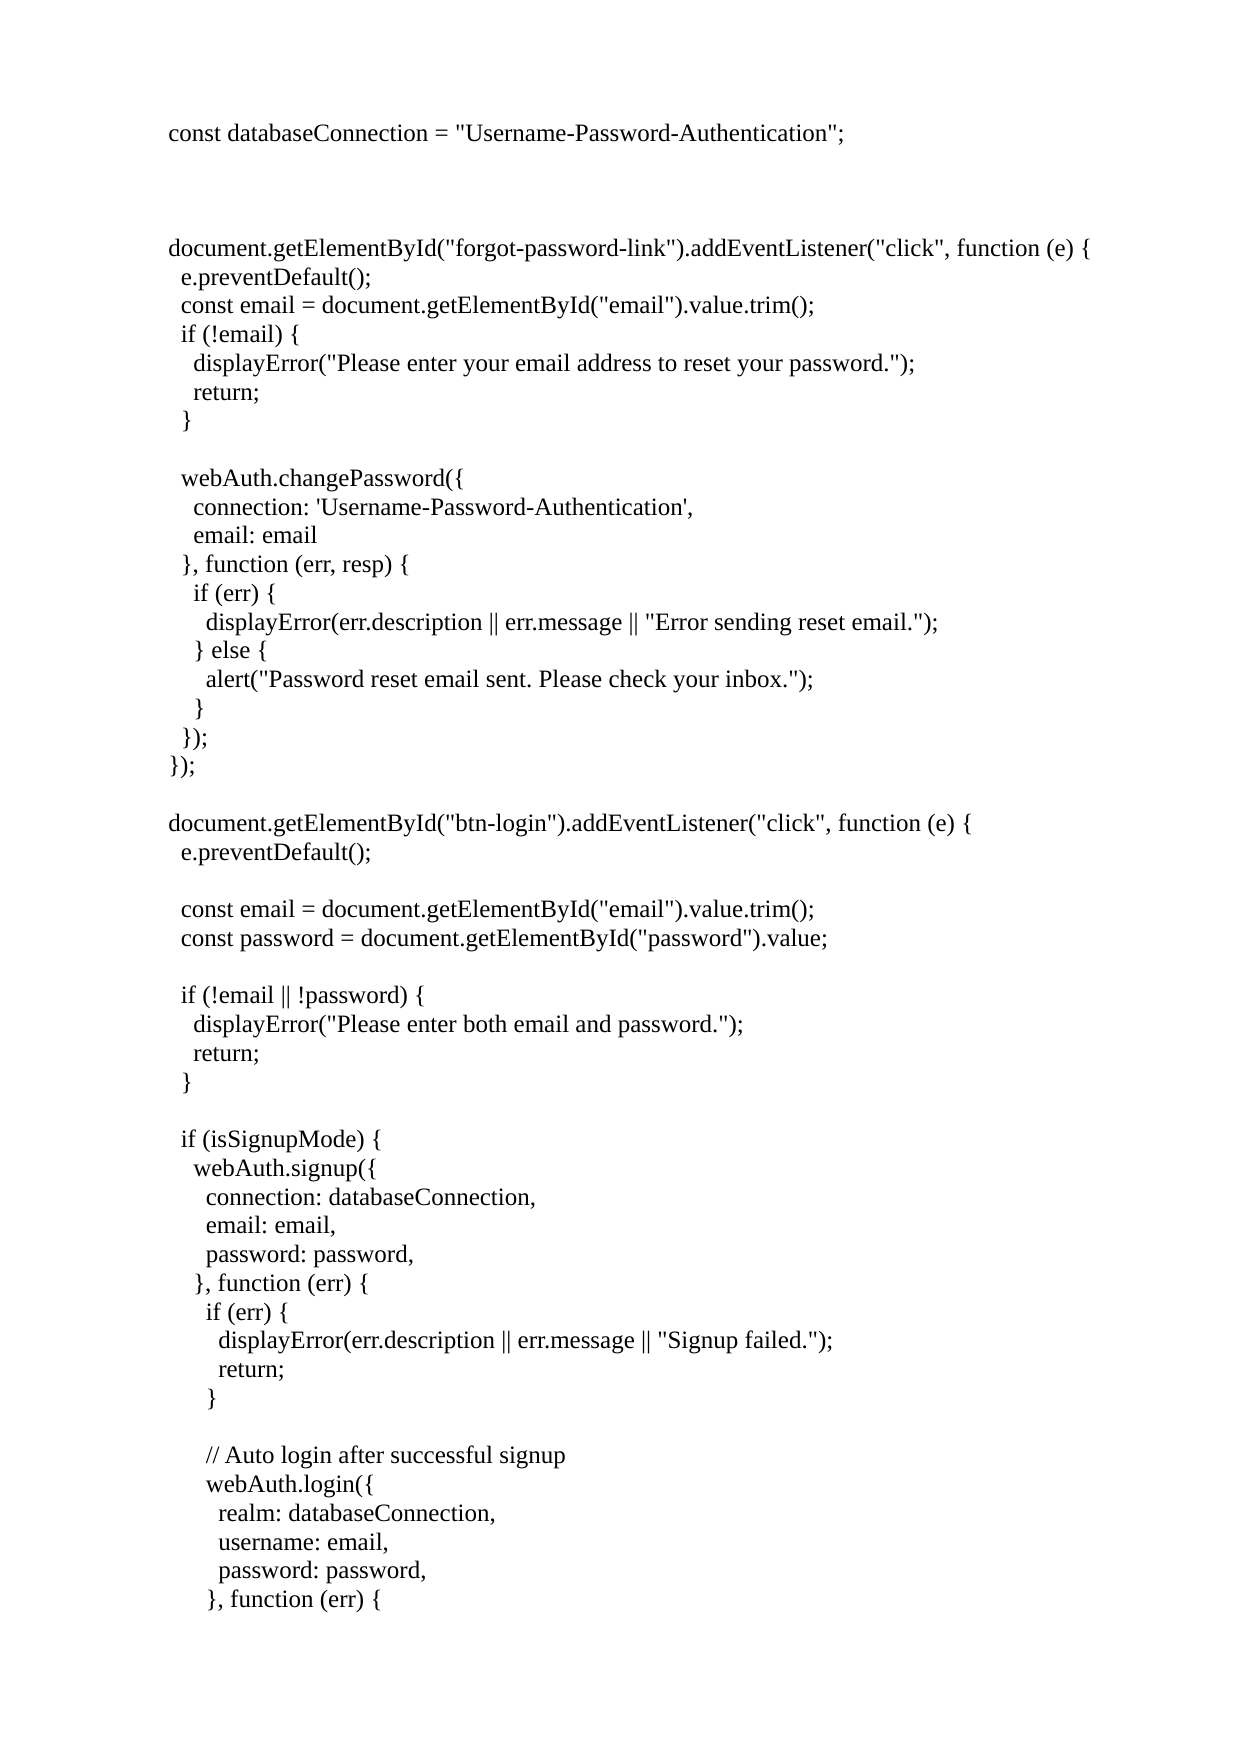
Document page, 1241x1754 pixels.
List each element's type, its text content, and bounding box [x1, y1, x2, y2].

text } [118, 1067, 1122, 1096]
text }, function (err, resp) { [118, 549, 1122, 578]
text email: email, [118, 1211, 1122, 1239]
text alert("Password reset email sent. Please check your inbox."); [118, 664, 1122, 693]
text displayError("Please enter your email address to reset your password."); [118, 348, 1122, 377]
text }, function (err) { [118, 1268, 1122, 1297]
text username: email, [118, 1527, 1122, 1556]
text e.preventDefault(); [118, 262, 1122, 291]
text if (err) { [118, 1297, 1122, 1326]
text }, function (err) { [118, 1584, 1122, 1613]
text connection: databaseConnection, [118, 1182, 1122, 1211]
text webAuth.login({ [118, 1469, 1122, 1498]
text } else { [118, 636, 1122, 664]
text } [118, 1383, 1122, 1412]
text document.getElementById("forgot-password-link").addEventListener("click", function (e) { [118, 233, 1122, 262]
text document.getElementById("btn-login").addEventListener("click", function (e) { [118, 808, 1122, 837]
text if (!email) { [118, 319, 1122, 348]
text displayError(err.description || err.message || "Signup failed."); [118, 1326, 1122, 1354]
text webAuth.signup({ [118, 1153, 1122, 1182]
text return; [118, 377, 1122, 406]
text if (err) { [118, 578, 1122, 607]
text }); [118, 751, 1122, 779]
text const email = document.getElementById("email").value.trim(); [118, 894, 1122, 923]
text } [118, 693, 1122, 722]
text realm: databaseConnection, [118, 1498, 1122, 1527]
text return; [118, 1354, 1122, 1383]
text const email = document.getElementById("email").value.trim(); [118, 291, 1122, 319]
text email: email [118, 521, 1122, 549]
text const databaseConnection = "Username-Password-Authentication"; [118, 118, 1122, 147]
text if (isSignupMode) { [118, 1124, 1122, 1153]
text e.preventDefault(); [118, 837, 1122, 866]
text return; [118, 1038, 1122, 1067]
text displayError("Please enter both email and password."); [118, 1009, 1122, 1038]
text // Auto login after successful signup [118, 1441, 1122, 1469]
text connection: 'Username-Password-Authentication', [118, 492, 1122, 521]
text password: password, [118, 1556, 1122, 1584]
text if (!email || !password) { [118, 981, 1122, 1009]
text const password = document.getElementById("password").value; [118, 923, 1122, 952]
text } [118, 406, 1122, 434]
text }); [118, 722, 1122, 751]
text displayError(err.description || err.message || "Error sending reset email."); [118, 607, 1122, 636]
text webAuth.changePassword({ [118, 463, 1122, 492]
text password: password, [118, 1239, 1122, 1268]
